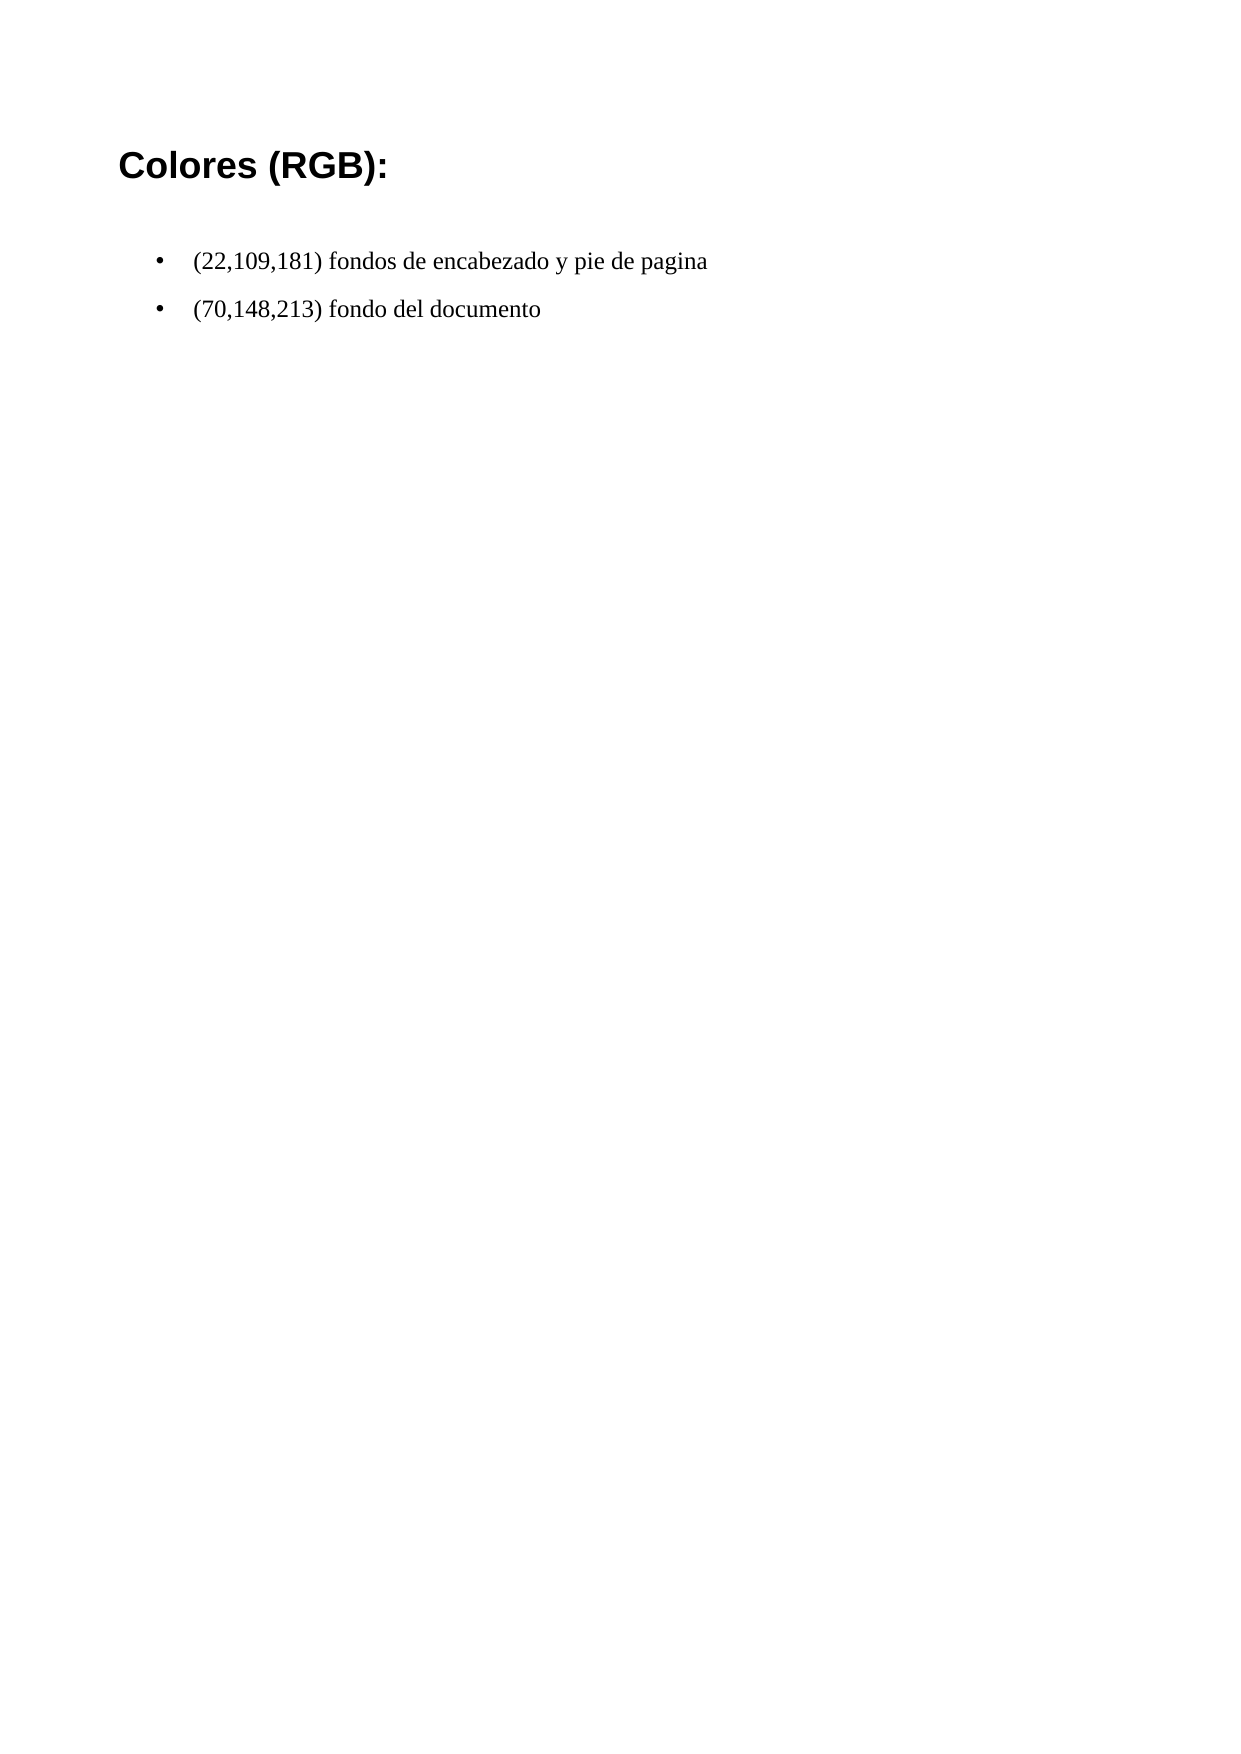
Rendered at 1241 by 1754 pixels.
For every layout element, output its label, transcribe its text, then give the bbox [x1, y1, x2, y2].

list (70,148,213) fondo del documento [156, 294, 1122, 323]
list (22,109,181) fondos de encabezado y pie de pagina [156, 246, 1122, 275]
subtitle Colores (RGB): [118, 143, 1122, 186]
